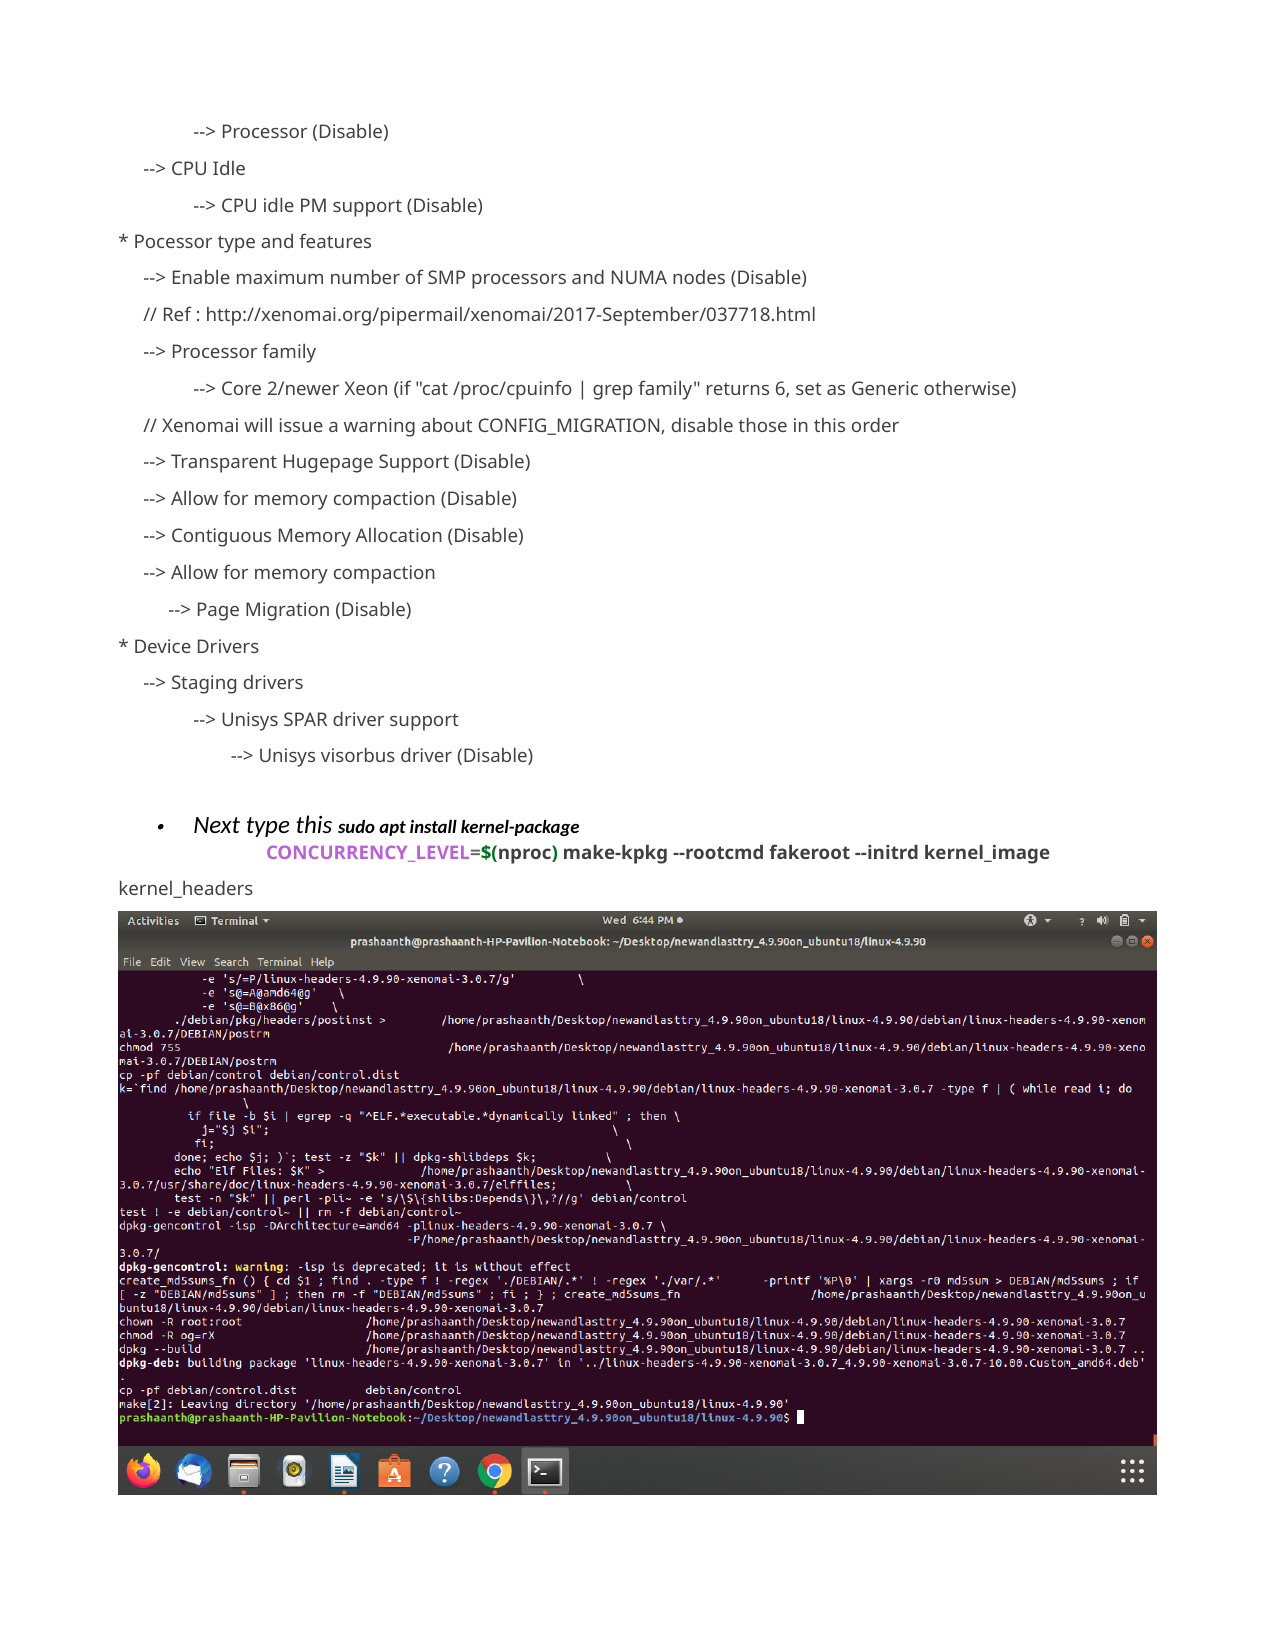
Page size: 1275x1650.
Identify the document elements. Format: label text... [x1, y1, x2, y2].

text --> Staging drivers [118, 669, 1157, 695]
text --> CPU idle PM support (Disable) [118, 192, 1157, 218]
text --> Allow for memory compaction (Disable) [118, 486, 1157, 512]
text --> Core 2/newer Xeon (if "cat /proc/cpuinfo | grep family" returns 6, set as Generic otherwise) [118, 375, 1157, 401]
text --> Transparent Hugepage Support (Disable) [118, 449, 1157, 475]
text --> Contiguous Memory Allocation (Disable) [118, 523, 1157, 549]
text * Device Drivers [118, 633, 1157, 659]
text --> Unisys visorbus driver (Disable) [118, 743, 1157, 769]
text CONCURRENCY_LEVEL=$(nproc) make-kpkg --rootcmd fakeroot --initrd kernel_image kernel_headers [118, 839, 1157, 901]
text --> Processor family [118, 338, 1157, 364]
text --> Page Migration (Disable) [118, 596, 1157, 623]
title Next type this sudo apt install kernel-package [156, 809, 1157, 839]
text * Pocessor type and features [118, 229, 1157, 254]
text --> CPU Idle [118, 155, 1157, 181]
text --> Enable maximum number of SMP processors and NUMA nodes (Disable) [118, 264, 1157, 291]
text // Ref : http://xenomai.org/pipermail/xenomai/2017-September/037718.html [118, 301, 1157, 328]
text --> Unisys SPAR driver support [118, 706, 1157, 732]
text --> Processor (Disable) [118, 118, 1157, 144]
text --> Allow for memory compaction [118, 559, 1157, 586]
text // Xenomai will issue a warning about CONFIG_MIGRATION, disable those in this order [118, 412, 1157, 438]
picture [118, 911, 1157, 1495]
